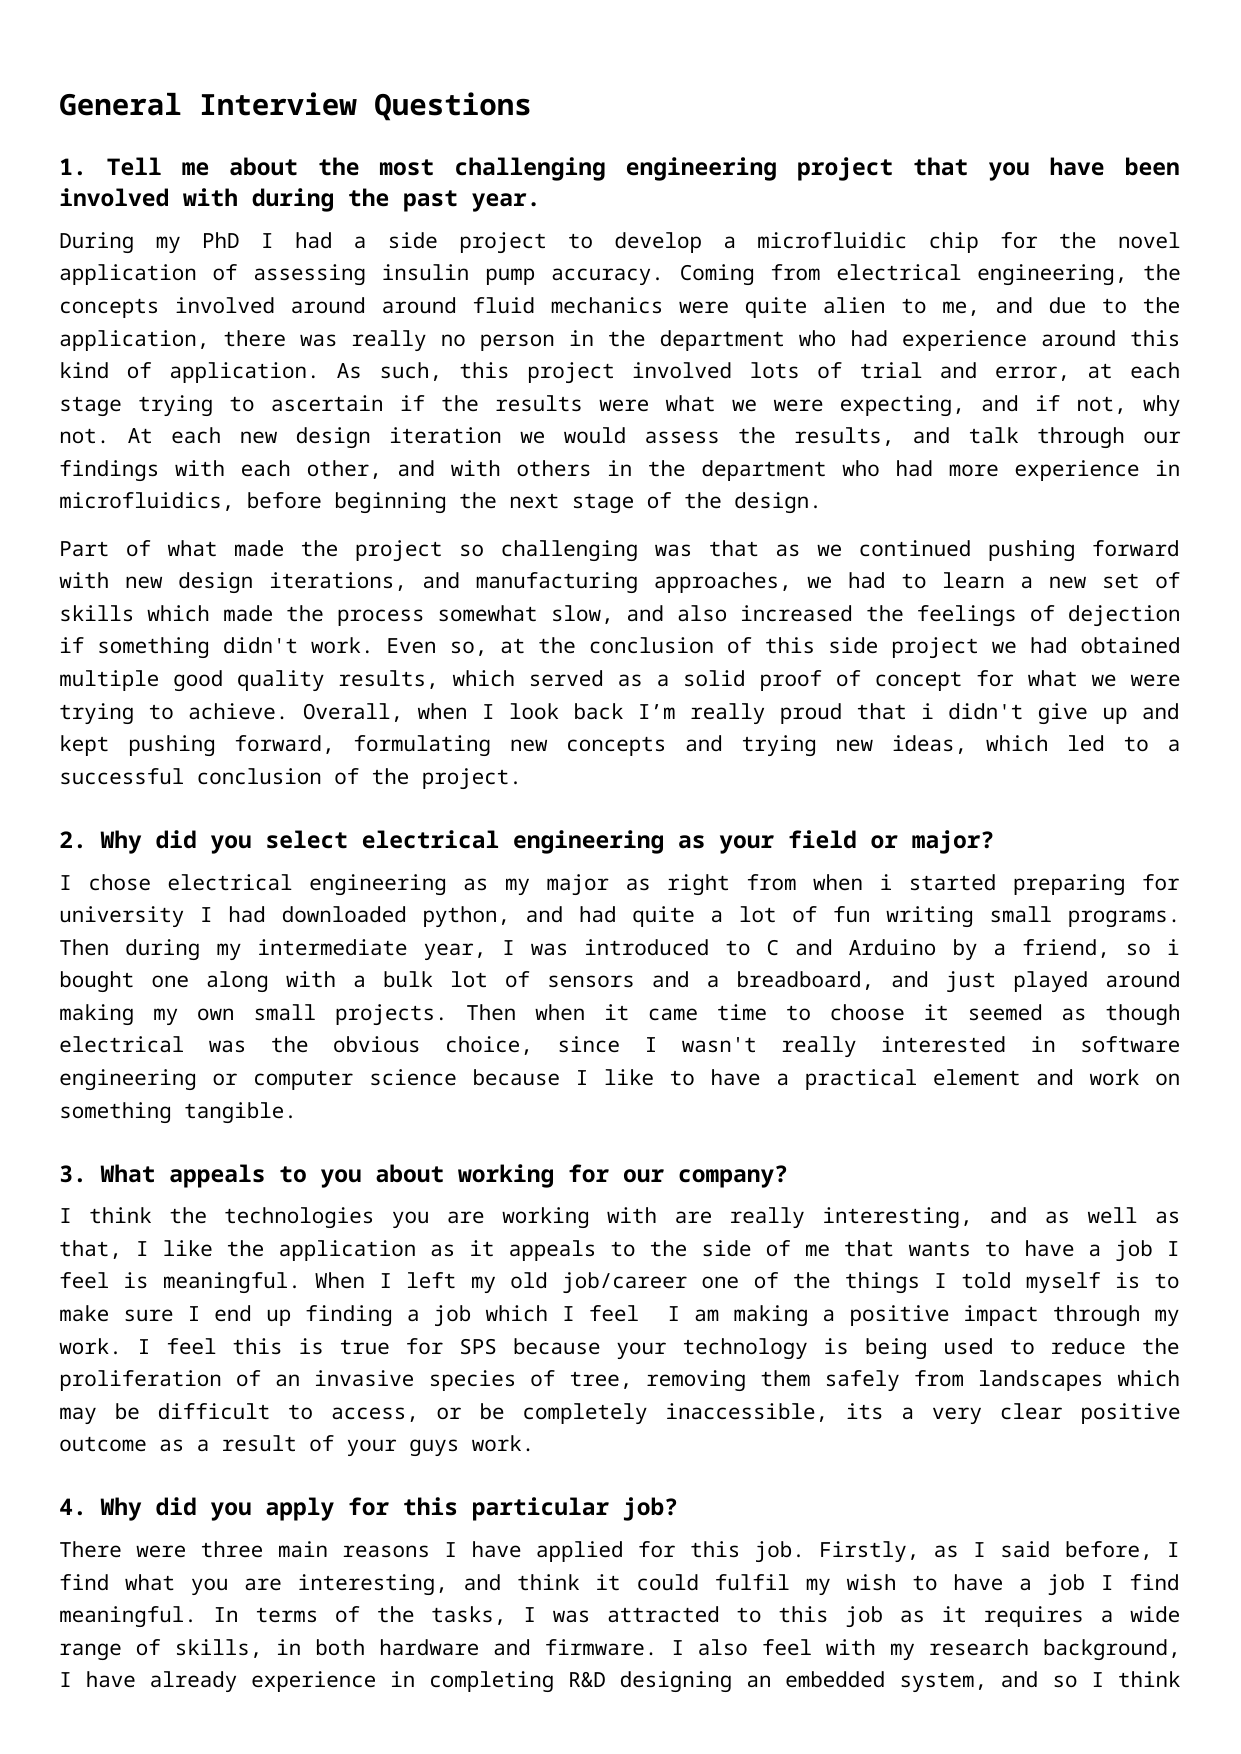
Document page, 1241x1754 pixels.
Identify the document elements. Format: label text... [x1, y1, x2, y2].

text I think the technologies you are working with are really interesting, and as well as that, I like the application as it appeals to the side of me that wants to have a job I feel is meaningful. When I left my old job/career one of the things I told myself is to make sure I end up finding a job which I feel I am making a positive impact through my work. I feel this is true for SPS because your technology is being used to reduce the proliferation of an invasive species of tree, removing them safely from landscapes which may be difficult to access, or be completely inaccessible, its a very clear positive outcome as a result of your guys work. [59, 1201, 1181, 1458]
text There were three main reasons I have applied for this job. Firstly, as I said before, I find what you are interesting, and think it could fulfil my wish to have a job I find meaningful. In terms of the tasks, I was attracted to this job as it requires a wide range of skills, in both hardware and firmware. I also feel with my research background, I have already experience in completing R&D designing an embedded system, and so I think [59, 1535, 1181, 1694]
subtitle 4. Why did you apply for this particular job? [59, 1491, 1181, 1523]
text I chose electrical engineering as my major as right from when i started preparing for university I had downloaded python, and had quite a lot of fun writing small programs. Then during my intermediate year, I was introduced to C and Arduino by a friend, so i bought one along with a bulk lot of sensors and a breadboard, and just played around making my own small projects. Then when it came time to choose it seemed as though electrical was the obvious choice, since I wasn't really interested in software engineering or computer science because I like to have a practical element and work on something tangible. [59, 868, 1181, 1124]
subtitle 3. What appeals to you about working for our company? [59, 1158, 1181, 1189]
text During my PhD I had a side project to develop a microfluidic chip for the novel application of assessing insulin pump accuracy. Coming from electrical engineering, the concepts involved around around fluid mechanics were quite alien to me, and due to the application, there was really no person in the department who had experience around this kind of application. As such, this project involved lots of trial and error, at each stage trying to ascertain if the results were what we were expecting, and if not, why not. At each new design iteration we would assess the results, and talk through our findings with each other, and with others in the department who had more experience in microfluidics, before beginning the next stage of the design. [59, 226, 1181, 515]
subtitle General Interview Questions [59, 84, 1181, 124]
subtitle 2. Why did you select electrical engineering as your field or major? [59, 824, 1181, 855]
text Part of what made the project so challenging was that as we continued pushing forward with new design iterations, and manufacturing approaches, we had to learn a new set of skills which made the process somewhat slow, and also increased the feelings of dejection if something didn't work. Even so, at the conclusion of this side project we had obtained multiple good quality results, which served as a solid proof of concept for what we were trying to achieve. Overall, when I look back I’m really proud that i didn't give up and kept pushing forward, formulating new concepts and trying new ideas, which led to a successful conclusion of the project. [59, 534, 1181, 791]
subtitle 1. Tell me about the most challenging engineering project that you have been involved with during the past year. [59, 151, 1181, 213]
